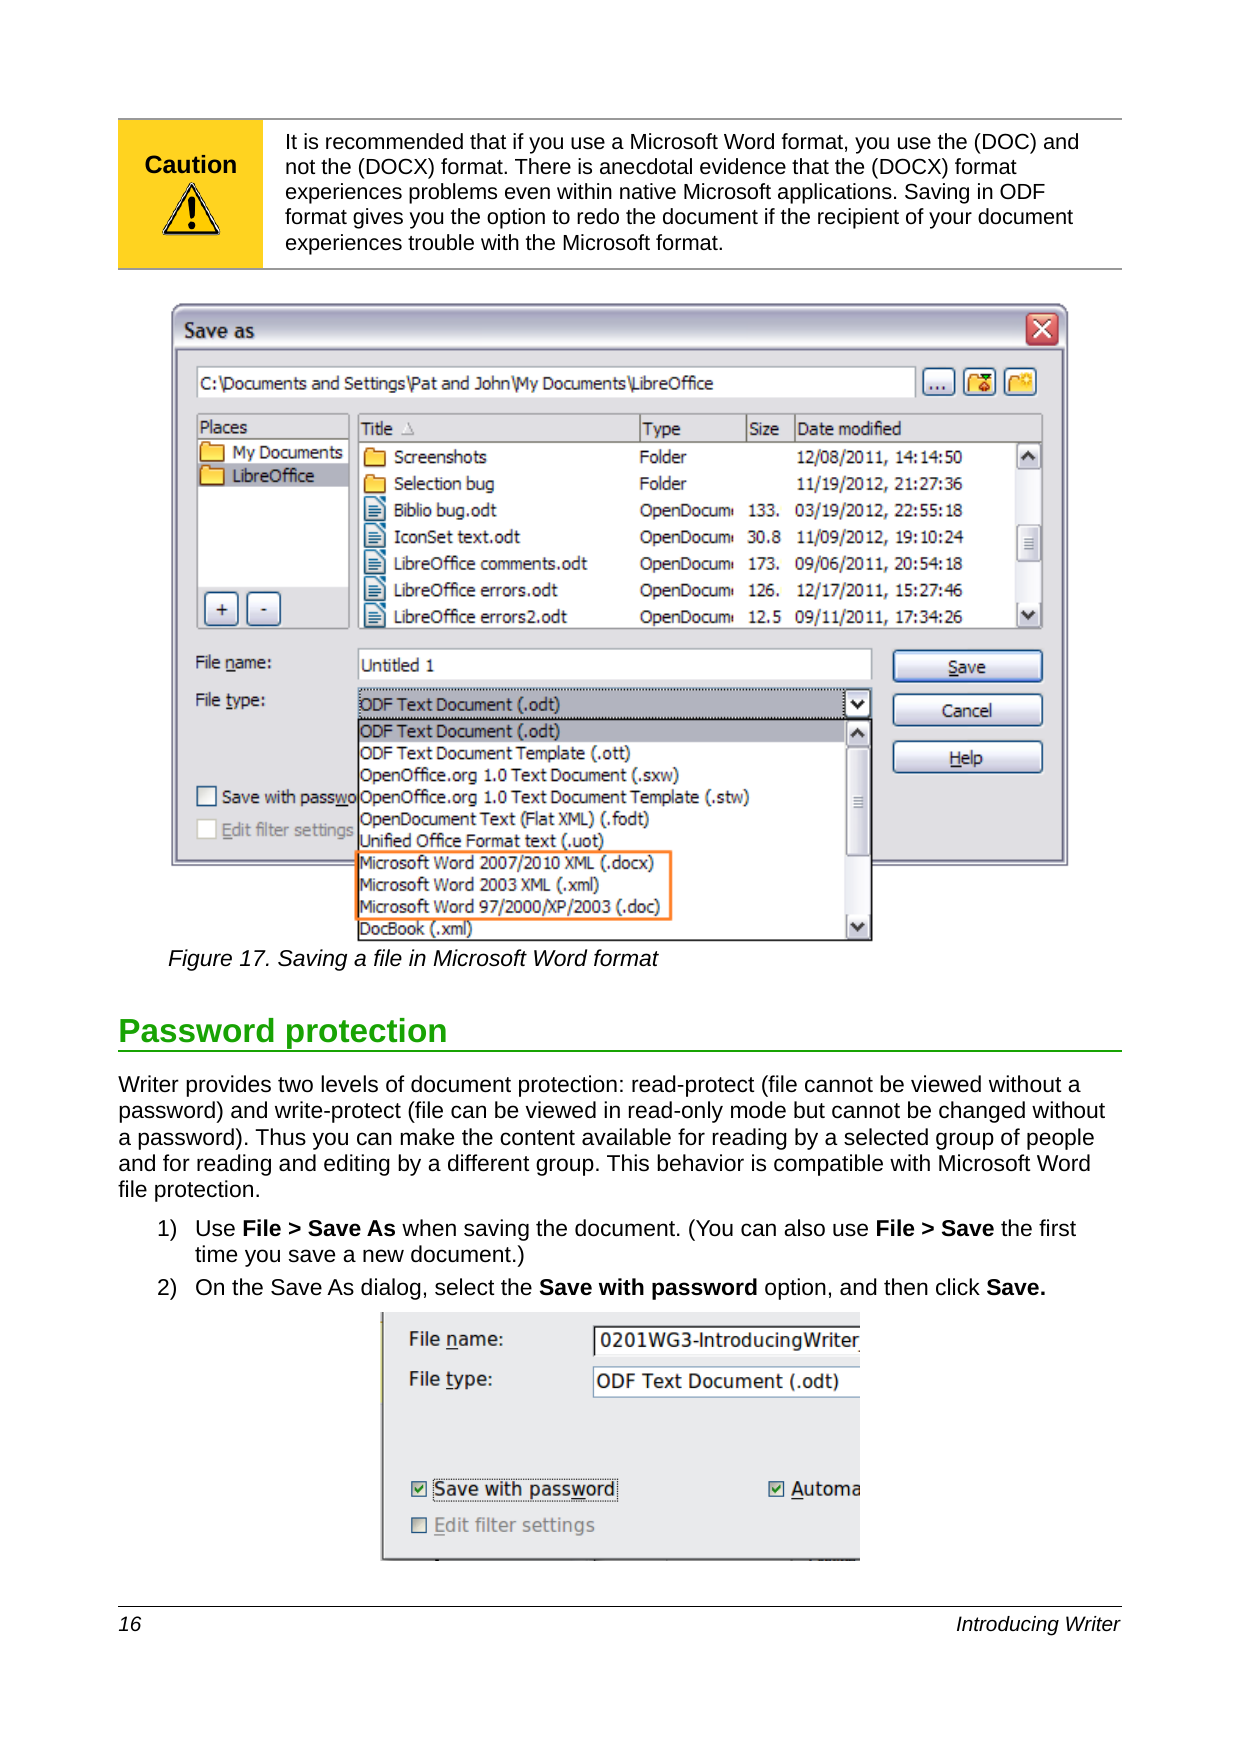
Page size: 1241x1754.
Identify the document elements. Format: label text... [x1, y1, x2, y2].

picture [167, 299, 1073, 946]
picture [380, 1312, 860, 1561]
list On the Save As dialog, select the Save with password option, and then click Save. [177, 1274, 1122, 1300]
text Figure 17. Saving a file in Microsoft Word format [168, 946, 1072, 971]
table_header It is recommended that if you use a Microsoft Word format, you use the (DOC) and not the (DOCX) format. There is anecdotal evidence that the (DOCX) format experiences problems even within native Microsoft applications. Saving in ODF format gives you the option to redo the document if the recipient of your document experiences trouble with the Microsoft format. [264, 120, 1122, 268]
picture [158, 178, 224, 239]
subtitle Password protection [118, 1011, 1122, 1050]
text Writer provides two levels of document protection: read-protect (file cannot be viewed without a password) and write-protect (file can be viewed in read-only mode but cannot be changed without a password). Thus you can make the content available for reading by a selected group of people and for reading and editing by a different group. This behavior is compatible with Microsoft Word file protection. [118, 1071, 1122, 1202]
list Use File > Save As when saving the document. (You can also use File > Save the first time you save a new document.) [177, 1215, 1122, 1268]
table_header Caution [118, 120, 263, 268]
